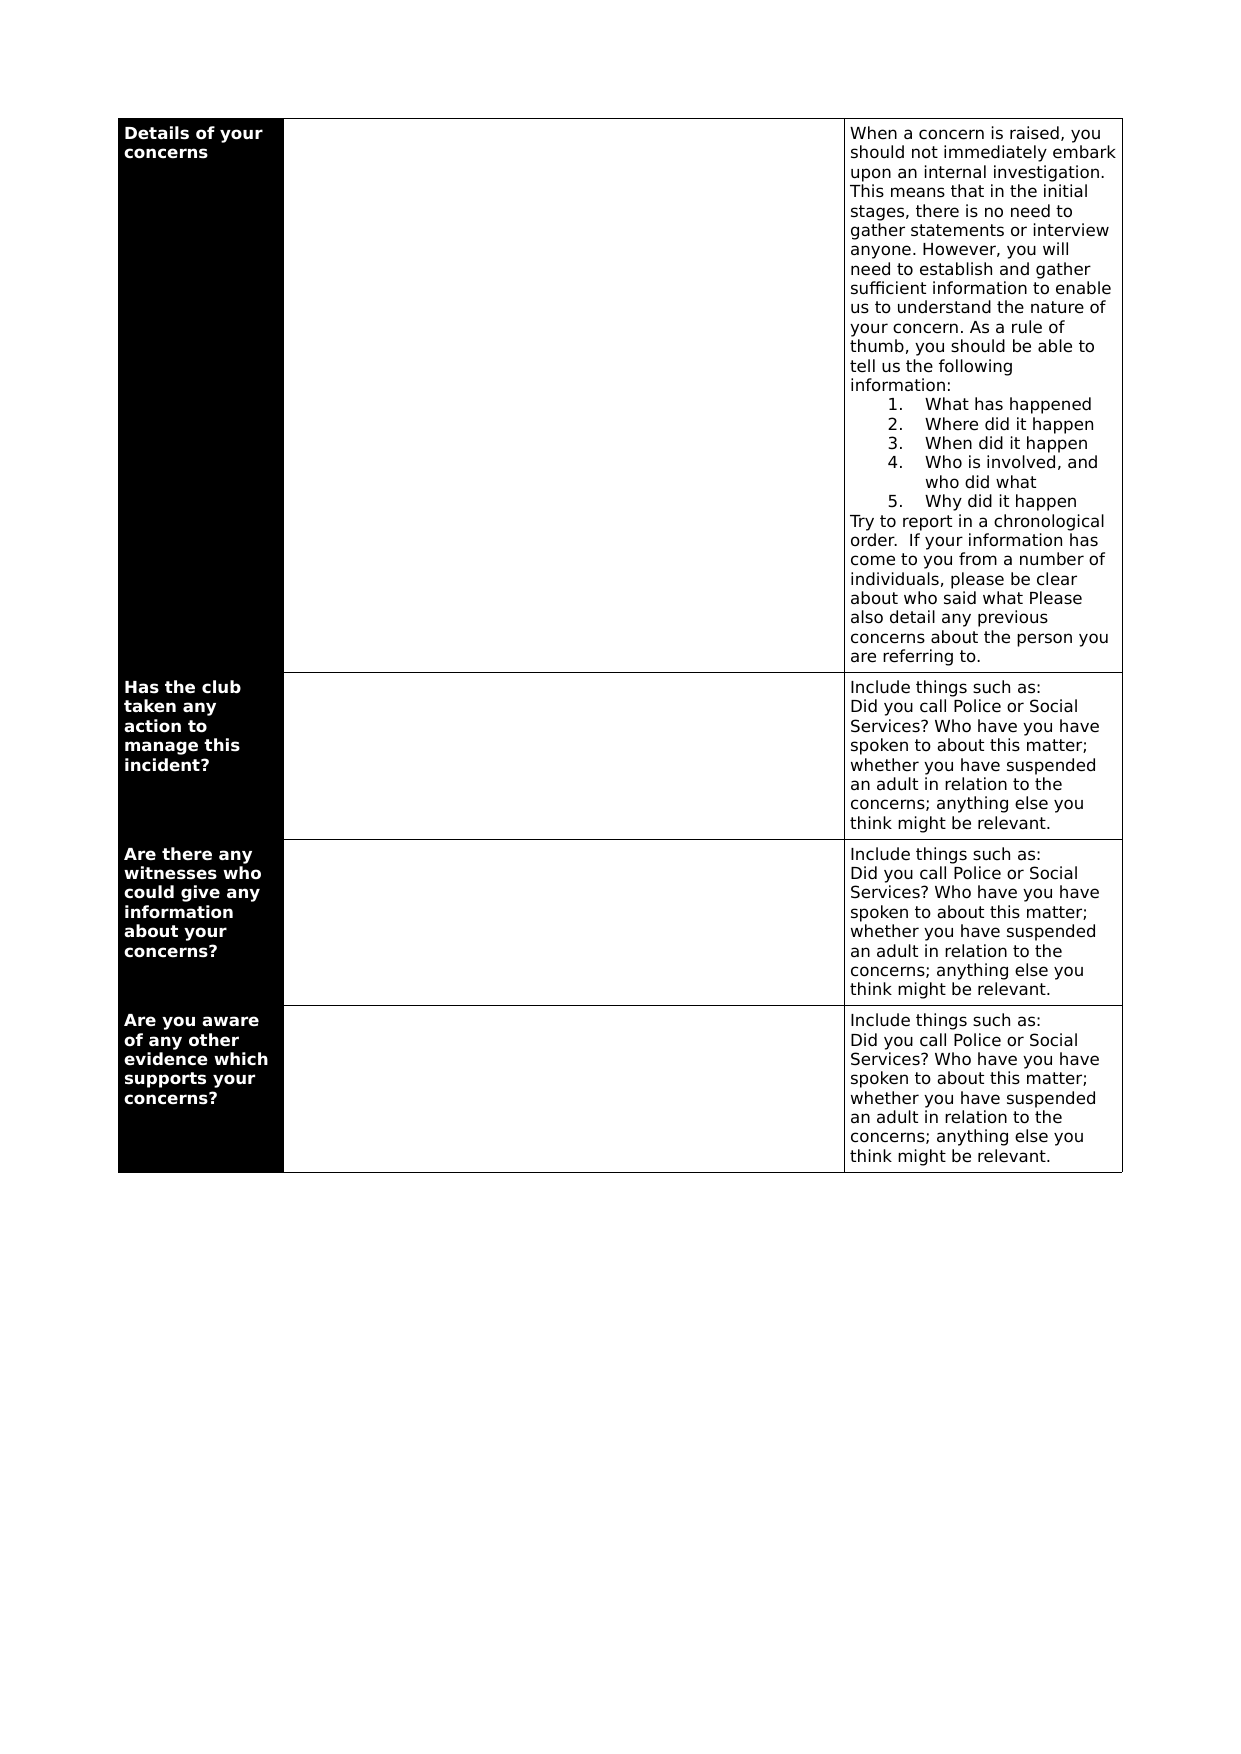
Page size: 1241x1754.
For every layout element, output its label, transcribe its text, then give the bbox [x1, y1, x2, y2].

table_cell [284, 840, 844, 1005]
table_cell [284, 119, 844, 672]
table_cell [284, 673, 844, 839]
table_cell Include things such as: Did you call Police or Social Services? Who have you have spoken to about this matter; whether you have suspended an adult in relation to the concerns; anything else you think might be relevant. [845, 673, 1122, 839]
table_cell Include things such as: Did you call Police or Social Services? Who have you have spoken to about this matter; whether you have suspended an adult in relation to the concerns; anything else you think might be relevant. [845, 1006, 1122, 1172]
table_cell Details of your concerns [119, 119, 283, 672]
table_cell Are there any witnesses who could give any information about your concerns? [119, 840, 283, 1005]
table_cell Has the club taken any action to manage this incident? [119, 673, 283, 839]
table_cell Are you aware of any other evidence which supports your concerns? [119, 1006, 283, 1172]
table_cell [284, 1006, 844, 1172]
table_cell When a concern is raised, you should not immediately embark upon an internal investigation. This means that in the initial stages, there is no need to gather statements or interview anyone. However, you will need to establish and gather sufficient information to enable us to understand the nature of your concern. As a rule of thumb, you should be able to tell us the following information: What has happened Where did it happen When did it happen Who is involved, and who did what Why did it happen Try to report in a chronological order. If your information has come to you from a number of individuals, please be clear about who said what Please also detail any previous concerns about the person you are referring to. [845, 119, 1122, 672]
table_cell Include things such as: Did you call Police or Social Services? Who have you have spoken to about this matter; whether you have suspended an adult in relation to the concerns; anything else you think might be relevant. [845, 840, 1122, 1005]
